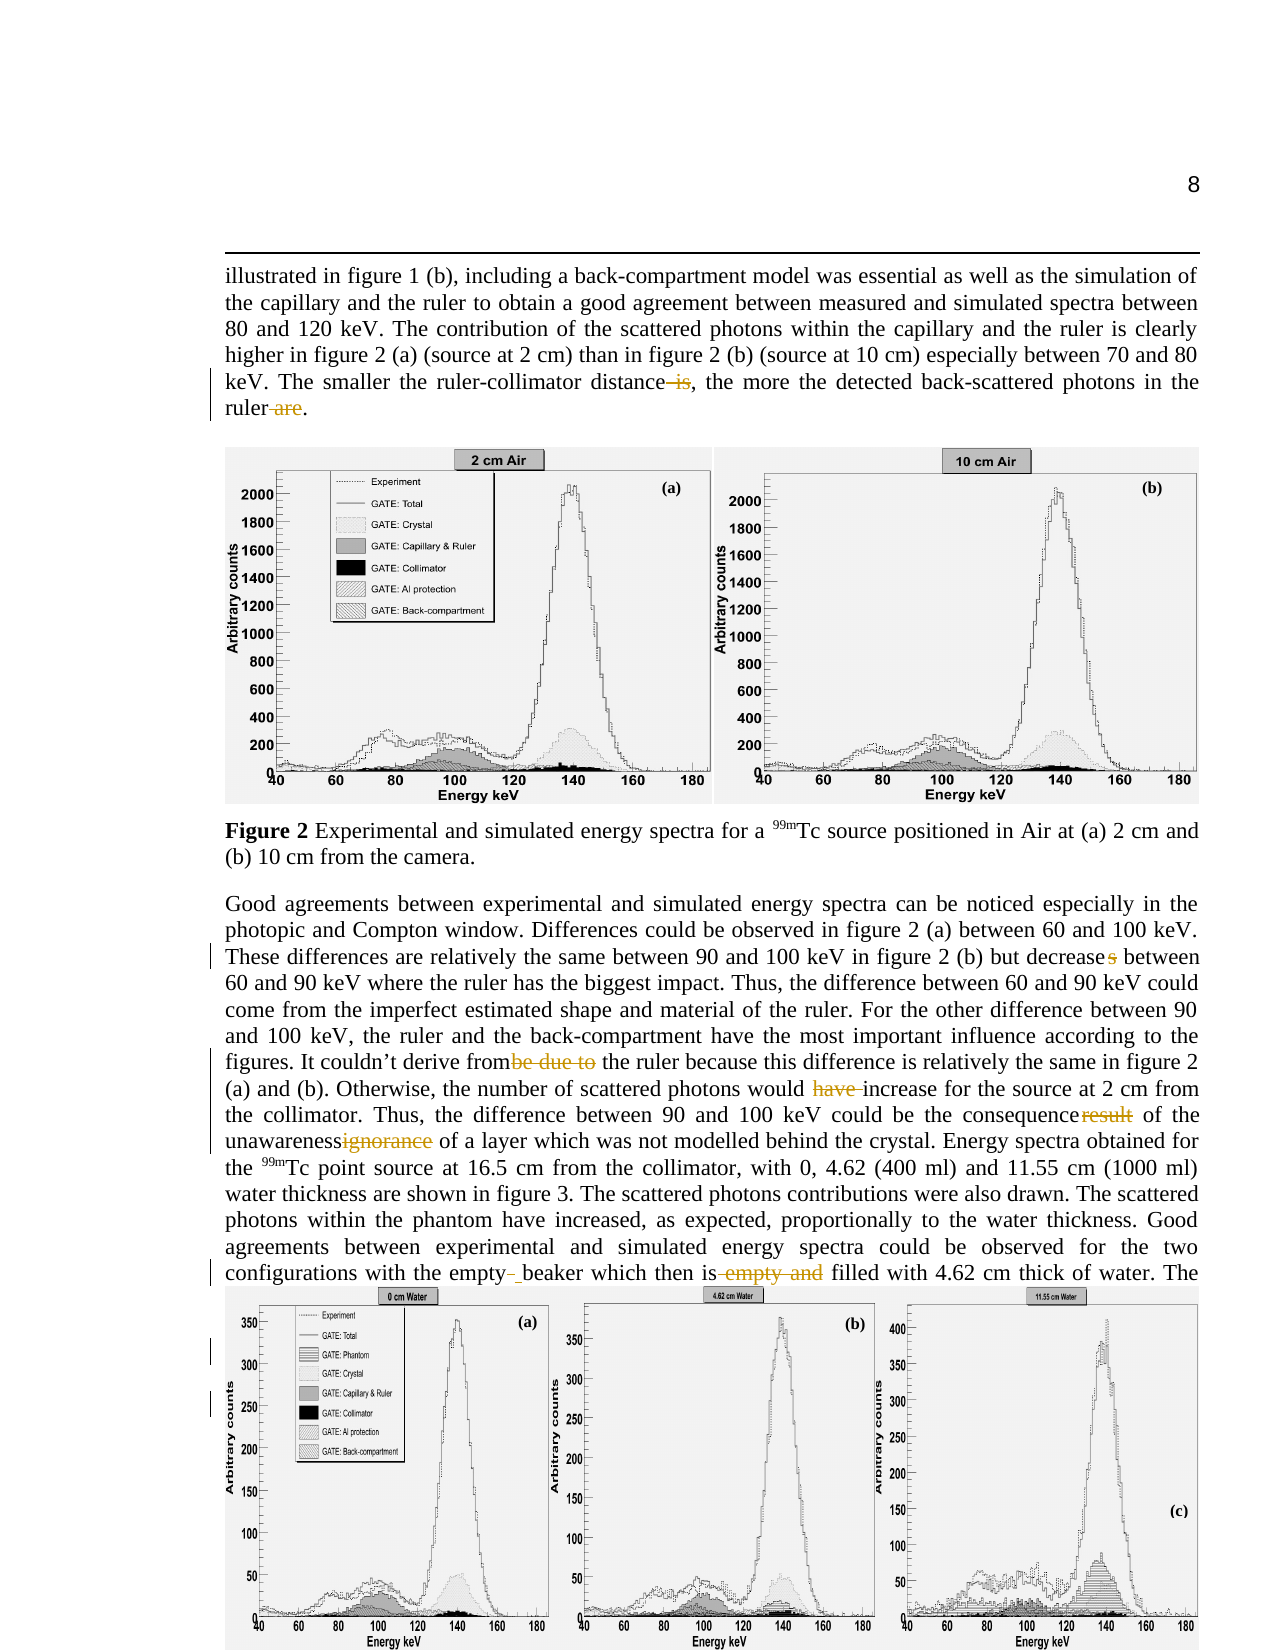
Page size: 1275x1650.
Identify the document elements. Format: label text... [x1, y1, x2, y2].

text Good agreements between experimental and simulated energy spectra can be noticed especially in the photopic and Compton window. Differences could be observed in figure 2 (a) between 60 and 100 keV. These differences are relatively the same between 90 and 100 keV in figure 2 (b) but decrease between 60 and 90 keV where the ruler has the biggest impact. Thus, the difference between 60 and 90 keV could come from the imperfect estimated shape and material of the ruler. For the other difference between 90 and 100 keV, the ruler and the back-compartment have the most important influence according to the figures. It couldn’t derive from the ruler because this difference is relatively the same in figure 2 (a) and (b). Otherwise, the number of scattered photons would increase for the source at 2 cm from the collimator. Thus, the difference between 90 and 100 keV could be the consequence of the unawareness of a layer which was not modelled behind the crystal. Energy spectra obtained for the 99mTc point source at 16.5 cm from the collimator, with 0, 4.62 (400 ml) and 11.55 cm (1000 ml) water thickness are shown in figure 3. The scattered photons contributions were also drawn. The scattered photons within the phantom have increased, as expected, proportionally to the water thickness. Good agreements between experimental and simulated energy spectra could be observed for the two configurations with the empty beaker which then is filled with 4.62 cm thick of water. The same differences with the source in Air between 60 and 100 keV were maintained in figures 3 (a) and (b), which confirms that a back-compartment component was not modelled. Significant fluctuations were displayed in figures 3 (b) and (c) because of the low detected events in the corresponding images. This could explain the difference at the top of the photopic in figure 3 (c). The disagreement in figure 3 (c) between 70 and 80 keV and between 110 and 120 keV could be the result of the impurity of the real water used in the measurements. [225, 890, 1200, 1444]
text illustrated in figure 1 (b), including a back-compartment model was essential as well as the simulation of the capillary and the ruler to obtain a good agreement between measured and simulated spectra between 80 and 120 keV. The contribution of the scattered photons within the capillary and the ruler is clearly higher in figure 2 (a) (source at 2 cm) than in figure 2 (b) (source at 10 cm) especially between 70 and 80 keV. The smaller the ruler-collimator distance, the more the detected back-scattered photons in the ruler. [225, 262, 1200, 421]
text Figure 2 Experimental and simulated energy spectra for a 99mTc source positioned in Air at (a) 2 cm and (b) 10 cm from the camera. [225, 817, 1200, 869]
text (c) [1170, 1500, 1190, 1518]
